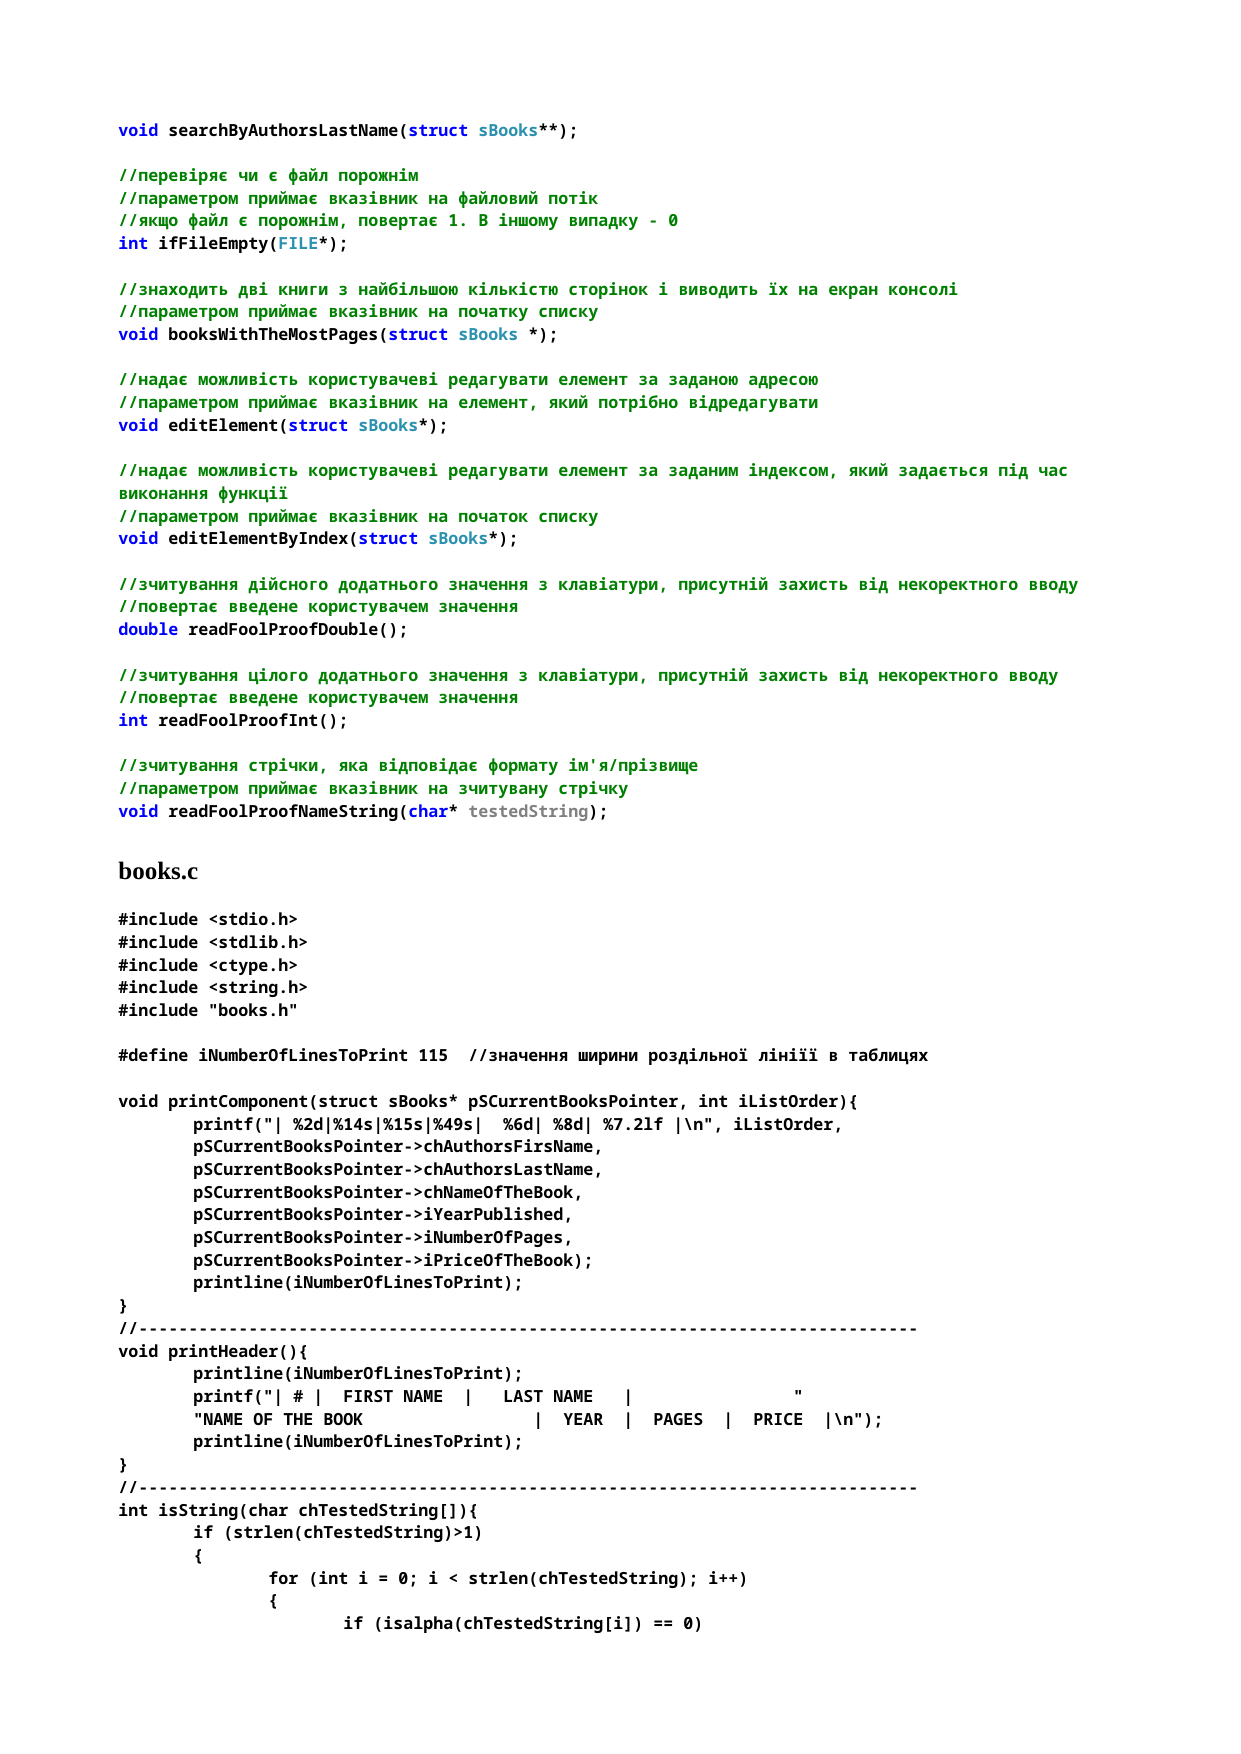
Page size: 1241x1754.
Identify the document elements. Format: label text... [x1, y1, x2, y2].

text //------------------------------------------------------------------------------ [118, 1316, 1122, 1339]
text printf("| # | FIRST NAME | LAST NAME | " [118, 1384, 1122, 1407]
text //------------------------------------------------------------------------------ [118, 1475, 1122, 1498]
text pSCurrentBooksPointer->iYearPublished, [118, 1203, 1122, 1226]
text pSCurrentBooksPointer->chAuthorsFirsName, [118, 1135, 1122, 1157]
text } [118, 1294, 1122, 1316]
text //зчитування стрічки, яка відповідає формату ім'я/прізвище [118, 754, 1122, 777]
text //зчитування дійсного додатнього значення з клавіатури, присутній захисть від некоректного вводу [118, 572, 1122, 595]
text pSCurrentBooksPointer->chAuthorsLastName, [118, 1157, 1122, 1180]
text printf("| %2d|%14s|%15s|%49s| %6d| %8d| %7.2lf |\n", iListOrder, [118, 1112, 1122, 1135]
text #include <string.h> [118, 976, 1122, 998]
text //зчитування цілого додатнього значення з клавіатури, присутній захисть від некоректного вводу [118, 663, 1122, 686]
text //знаходить дві книги з найбільшою кількістю сторінок і виводить їх на екран консолі [118, 277, 1122, 300]
text books.c [118, 856, 1122, 885]
text //параметром приймає вказівник на зчитувану стрічку [118, 777, 1122, 799]
text //надає можливість користувачеві редагувати елемент за заданою адресою [118, 368, 1122, 391]
text double readFoolProofDouble(); [118, 618, 1122, 640]
text "NAME OF THE BOOK | YEAR | PAGES | PRICE |\n"); [118, 1407, 1122, 1430]
text if (strlen(chTestedString)>1) [118, 1521, 1122, 1543]
text if (isalpha(chTestedString[i]) == 0) [118, 1612, 1122, 1634]
text printline(iNumberOfLinesToPrint); [118, 1271, 1122, 1294]
text { [118, 1543, 1122, 1566]
text void editElement(struct sBooks*); [118, 413, 1122, 436]
text printline(iNumberOfLinesToPrint); [118, 1362, 1122, 1384]
text int isString(char chTestedString[]){ [118, 1498, 1122, 1521]
text #define iNumberOfLinesToPrint 115 //значення ширини роздільної лініїї в таблицях [118, 1044, 1122, 1067]
text //перевіряє чи є файл порожнім [118, 163, 1122, 186]
text void printComponent(struct sBooks* pSCurrentBooksPointer, int iListOrder){ [118, 1089, 1122, 1112]
text void booksWithTheMostPages(struct sBooks *); [118, 322, 1122, 345]
text //повертає введене користувачем значення [118, 595, 1122, 618]
text void printHeader(){ [118, 1339, 1122, 1362]
text printline(iNumberOfLinesToPrint); [118, 1430, 1122, 1453]
text //параметром приймає вказівник на початок списку [118, 504, 1122, 527]
text //параметром приймає вказівник на файловий потік [118, 186, 1122, 209]
text pSCurrentBooksPointer->chNameOfTheBook, [118, 1180, 1122, 1203]
text //параметром приймає вказівник на елемент, який потрібно відредагувати [118, 391, 1122, 413]
text //надає можливість користувачеві редагувати елемент за заданим індексом, який задається під час виконання функції [118, 459, 1122, 504]
text } [118, 1453, 1122, 1475]
text void searchByAuthorsLastName(struct sBooks**); [118, 118, 1122, 141]
text //параметром приймає вказівник на початку списку [118, 300, 1122, 322]
text #include "books.h" [118, 998, 1122, 1021]
text void editElementByIndex(struct sBooks*); [118, 527, 1122, 549]
text for (int i = 0; i < strlen(chTestedString); i++) [118, 1566, 1122, 1589]
text pSCurrentBooksPointer->iPriceOfTheBook); [118, 1248, 1122, 1271]
text void readFoolProofNameString(char* testedString); [118, 799, 1122, 822]
text int readFoolProofInt(); [118, 708, 1122, 731]
text #include <ctype.h> [118, 953, 1122, 976]
text pSCurrentBooksPointer->iNumberOfPages, [118, 1226, 1122, 1248]
text int ifFileEmpty(FILE*); [118, 232, 1122, 254]
text #include <stdlib.h> [118, 930, 1122, 953]
text #include <stdio.h> [118, 908, 1122, 930]
text { [118, 1589, 1122, 1612]
text //якщо файл є порожнім, повертає 1. В іншому випадку - 0 [118, 209, 1122, 232]
text //повертає введене користувачем значення [118, 686, 1122, 708]
